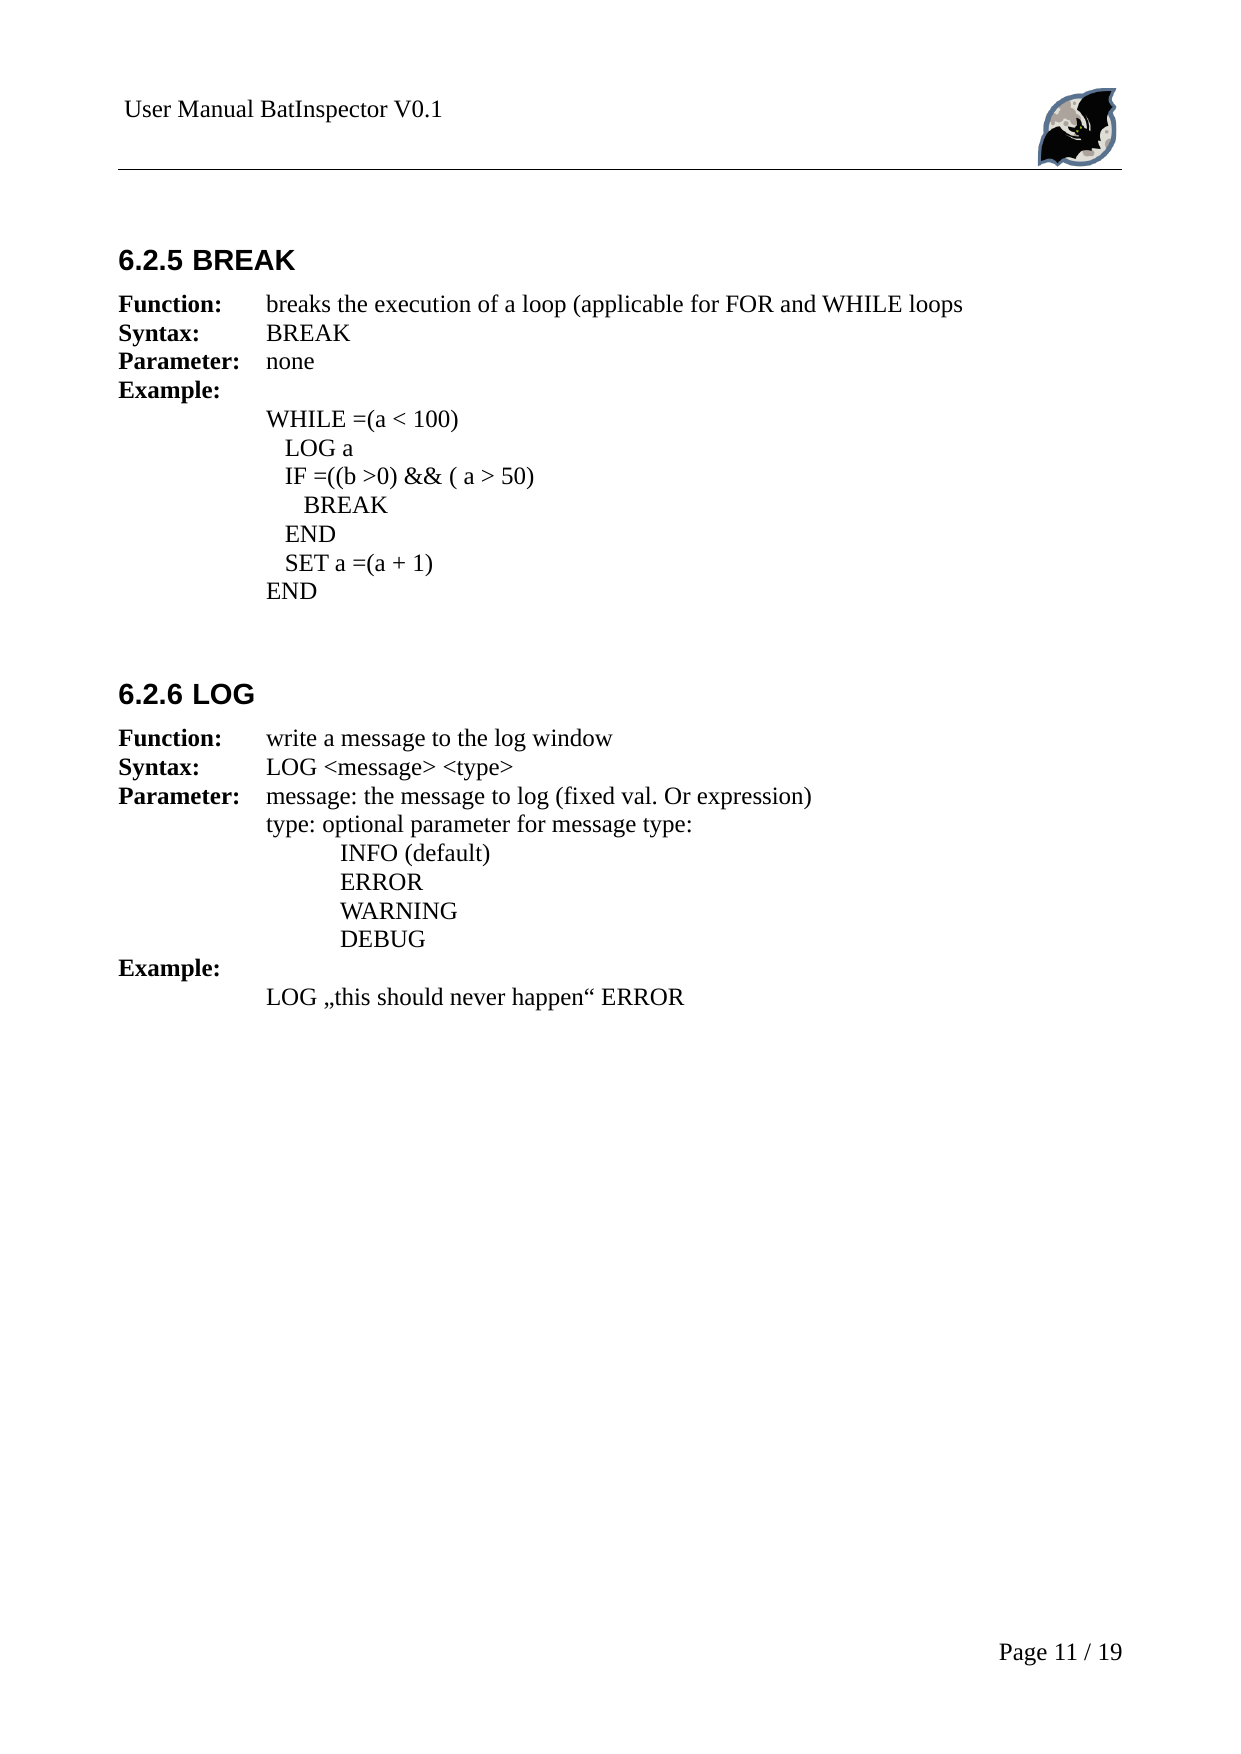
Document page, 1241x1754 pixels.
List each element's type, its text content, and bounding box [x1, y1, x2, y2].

text LOG a [118, 433, 1122, 461]
text END [118, 519, 1122, 548]
text WARNING [118, 896, 1122, 924]
subtitle LOG [118, 677, 1122, 711]
text IF =((b >0) && ( a > 50) [118, 461, 1122, 490]
picture [1037, 88, 1117, 167]
text Syntax: BREAK [118, 318, 1122, 346]
text Function: breaks the execution of a loop (applicable for FOR and WHILE loops [118, 289, 1122, 318]
text Syntax: LOG <message> <type> [118, 752, 1122, 781]
text DEBUG [118, 924, 1122, 953]
text END [118, 576, 1122, 605]
text Parameter: none [118, 346, 1122, 375]
text Example: WHILE =(a < 100) [118, 375, 1122, 433]
text BREAK [118, 490, 1122, 519]
text Example: LOG „this should never happen“ ERROR [118, 953, 1122, 1011]
subtitle BREAK [118, 243, 1122, 276]
text Function: write a message to the log window [118, 723, 1122, 752]
text Parameter: message: the message to log (fixed val. Or expression) type: optional parameter for message type: INFO (default) ERROR [118, 781, 1122, 896]
text SET a =(a + 1) [118, 548, 1122, 576]
